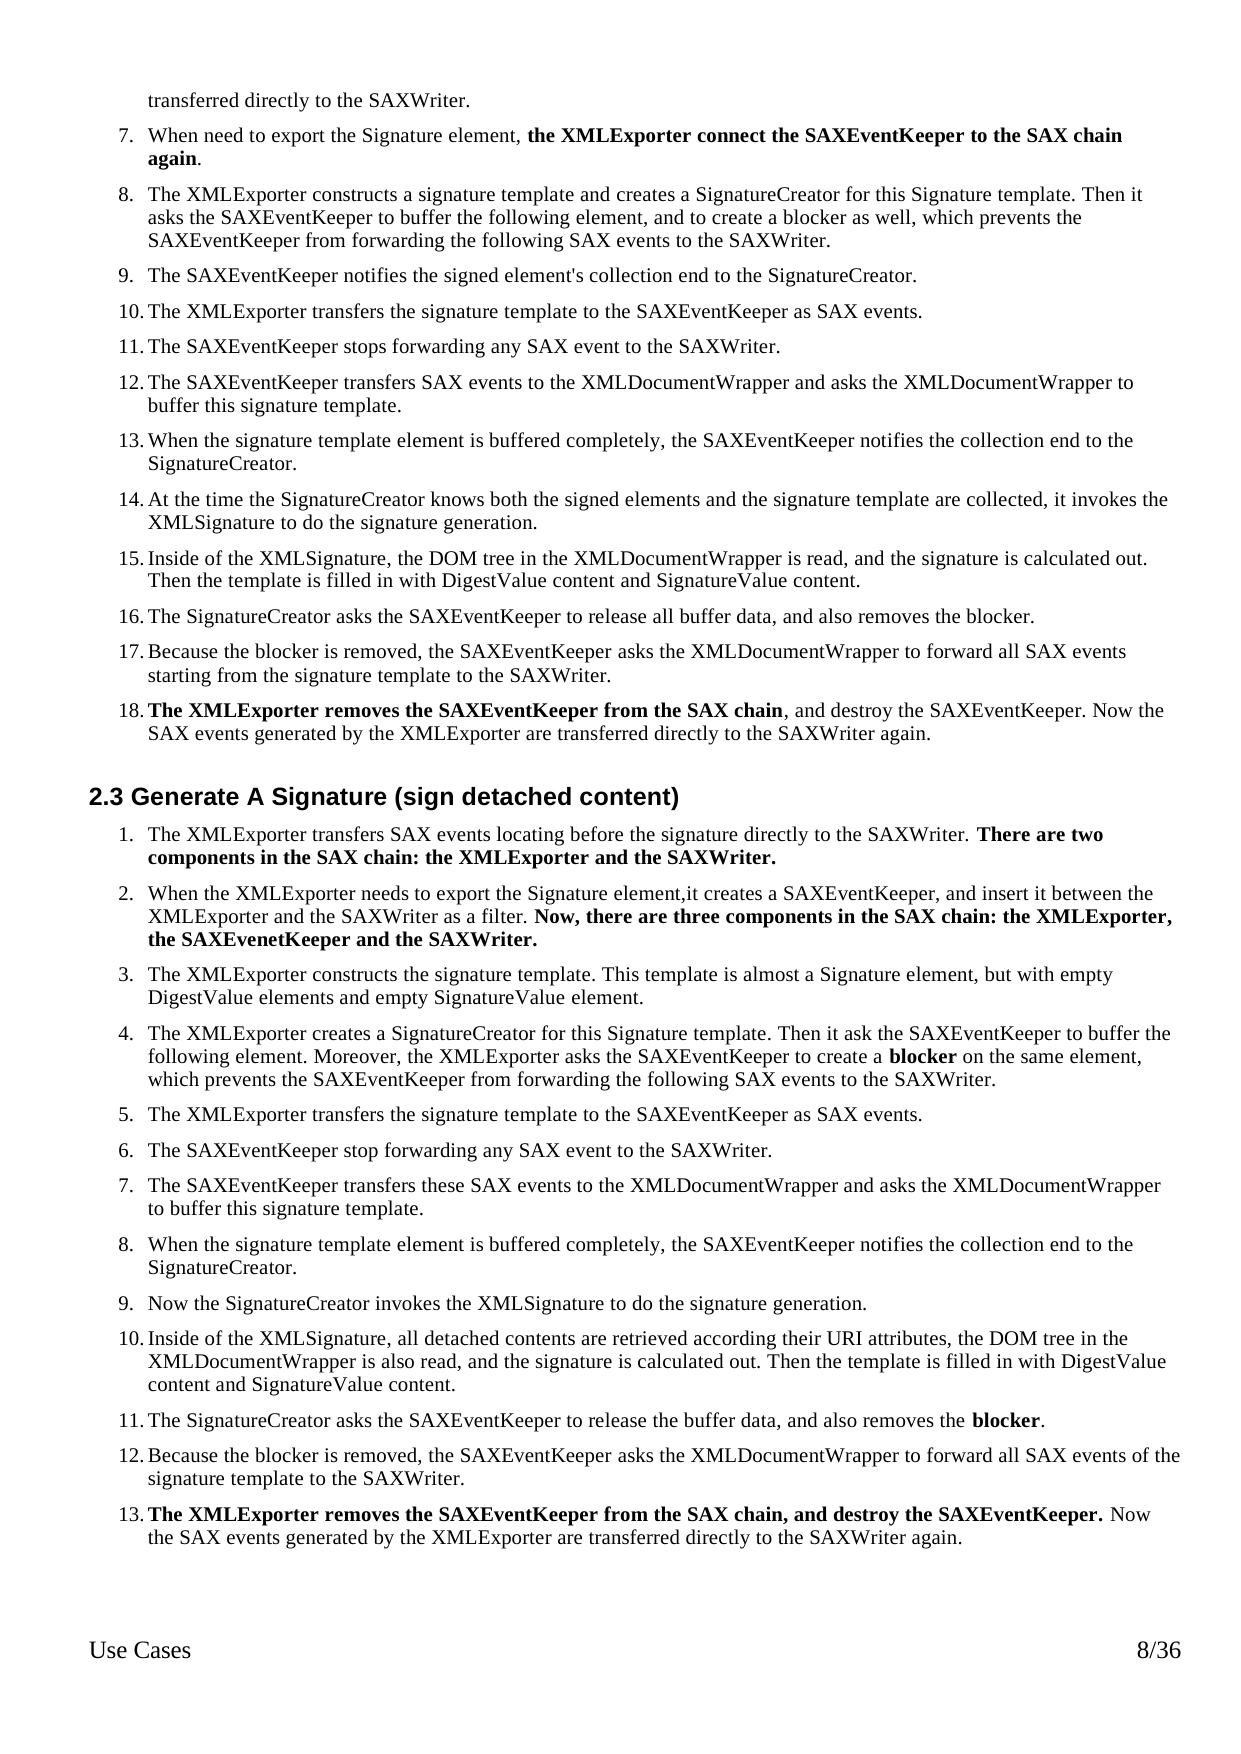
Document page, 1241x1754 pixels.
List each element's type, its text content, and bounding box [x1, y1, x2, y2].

list The SAXEventKeeper transfers these SAX events to the XMLDocumentWrapper and asks the XMLDocumentWrapper to buffer this signature template. [118, 1174, 1181, 1220]
list At the time the SignatureCreator knows both the signed elements and the signature template are collected, it invokes the XMLSignature to do the signature generation. [118, 488, 1181, 534]
list The XMLExporter transfers the signature template to the SAXEventKeeper as SAX events. [118, 300, 1181, 323]
list The XMLExporter constructs a signature template and creates a SignatureCreator for this Signature template. Then it asks the SAXEventKeeper to buffer the following element, and to create a blocker as well, which prevents the SAXEventKeeper from forwarding the following SAX events to the SAXWriter. [118, 183, 1181, 252]
list When the XMLExporter needs to export the Signature element,it creates a SAXEventKeeper, and insert it between the XMLExporter and the SAXWriter as a filter. Now, there are three components in the SAX chain: the XMLExporter, the SAXEvenetKeeper and the SAXWriter. [118, 882, 1181, 951]
list When the signature template element is buffered completely, the SAXEventKeeper notifies the collection end to the SignatureCreator. [118, 429, 1181, 475]
list When need to export the Signature element, the XMLExporter connect the SAXEventKeeper to the SAX chain again. [118, 124, 1181, 170]
list The SAXEventKeeper notifies the signed element's collection end to the SignatureCreator. [118, 264, 1181, 287]
list The XMLExporter constructs the signature template. This template is almost a Signature element, but with empty DigestValue elements and empty SignatureValue element. [118, 963, 1181, 1009]
list Because the blocker is removed, the SAXEventKeeper asks the XMLDocumentWrapper to forward all SAX events starting from the signature template to the SAXWriter. [118, 640, 1181, 686]
list When the signature template element is buffered completely, the SAXEventKeeper notifies the collection end to the SignatureCreator. [118, 1233, 1181, 1279]
list transferred directly to the SAXWriter. [118, 88, 1181, 112]
list The XMLExporter creates a SignatureCreator for this Signature template. Then it ask the SAXEventKeeper to buffer the following element. Moreover, the XMLExporter asks the SAXEventKeeper to create a blocker on the same element, which prevents the SAXEventKeeper from forwarding the following SAX events to the SAXWriter. [118, 1022, 1181, 1091]
list The SAXEventKeeper transfers SAX events to the XMLDocumentWrapper and asks the XMLDocumentWrapper to buffer this signature template. [118, 371, 1181, 417]
list Inside of the XMLSignature, the DOM tree in the XMLDocumentWrapper is read, and the signature is calculated out. Then the template is filled in with DigestValue content and SignatureValue content. [118, 546, 1181, 592]
list The XMLExporter transfers SAX events locating before the signature directly to the SAXWriter. There are two components in the SAX chain: the XMLExporter and the SAXWriter. [118, 823, 1181, 869]
list Inside of the XMLSignature, all detached contents are retrieved according their URI attributes, the DOM tree in the XMLDocumentWrapper is also read, and the signature is calculated out. Then the template is filled in with DigestValue content and SignatureValue content. [118, 1327, 1181, 1396]
list The XMLExporter removes the SAXEventKeeper from the SAX chain, and destroy the SAXEventKeeper. Now the SAX events generated by the XMLExporter are transferred directly to the SAXWriter again. [118, 1502, 1181, 1548]
subtitle Generate A Signature (sign detached content) [88, 782, 1181, 811]
list The XMLExporter transfers the signature template to the SAXEventKeeper as SAX events. [118, 1103, 1181, 1126]
list The SAXEventKeeper stop forwarding any SAX event to the SAXWriter. [118, 1139, 1181, 1162]
list The XMLExporter removes the SAXEventKeeper from the SAX chain, and destroy the SAXEventKeeper. Now the SAX events generated by the XMLExporter are transferred directly to the SAXWriter again. [118, 699, 1181, 745]
list Now the SignatureCreator invokes the XMLSignature to do the signature generation. [118, 1291, 1181, 1314]
list The SAXEventKeeper stops forwarding any SAX event to the SAXWriter. [118, 335, 1181, 358]
list The SignatureCreator asks the SAXEventKeeper to release the buffer data, and also removes the blocker. [118, 1408, 1181, 1431]
list The SignatureCreator asks the SAXEventKeeper to release all buffer data, and also removes the blocker. [118, 605, 1181, 628]
list Because the blocker is removed, the SAXEventKeeper asks the XMLDocumentWrapper to forward all SAX events of the signature template to the SAXWriter. [118, 1444, 1181, 1490]
